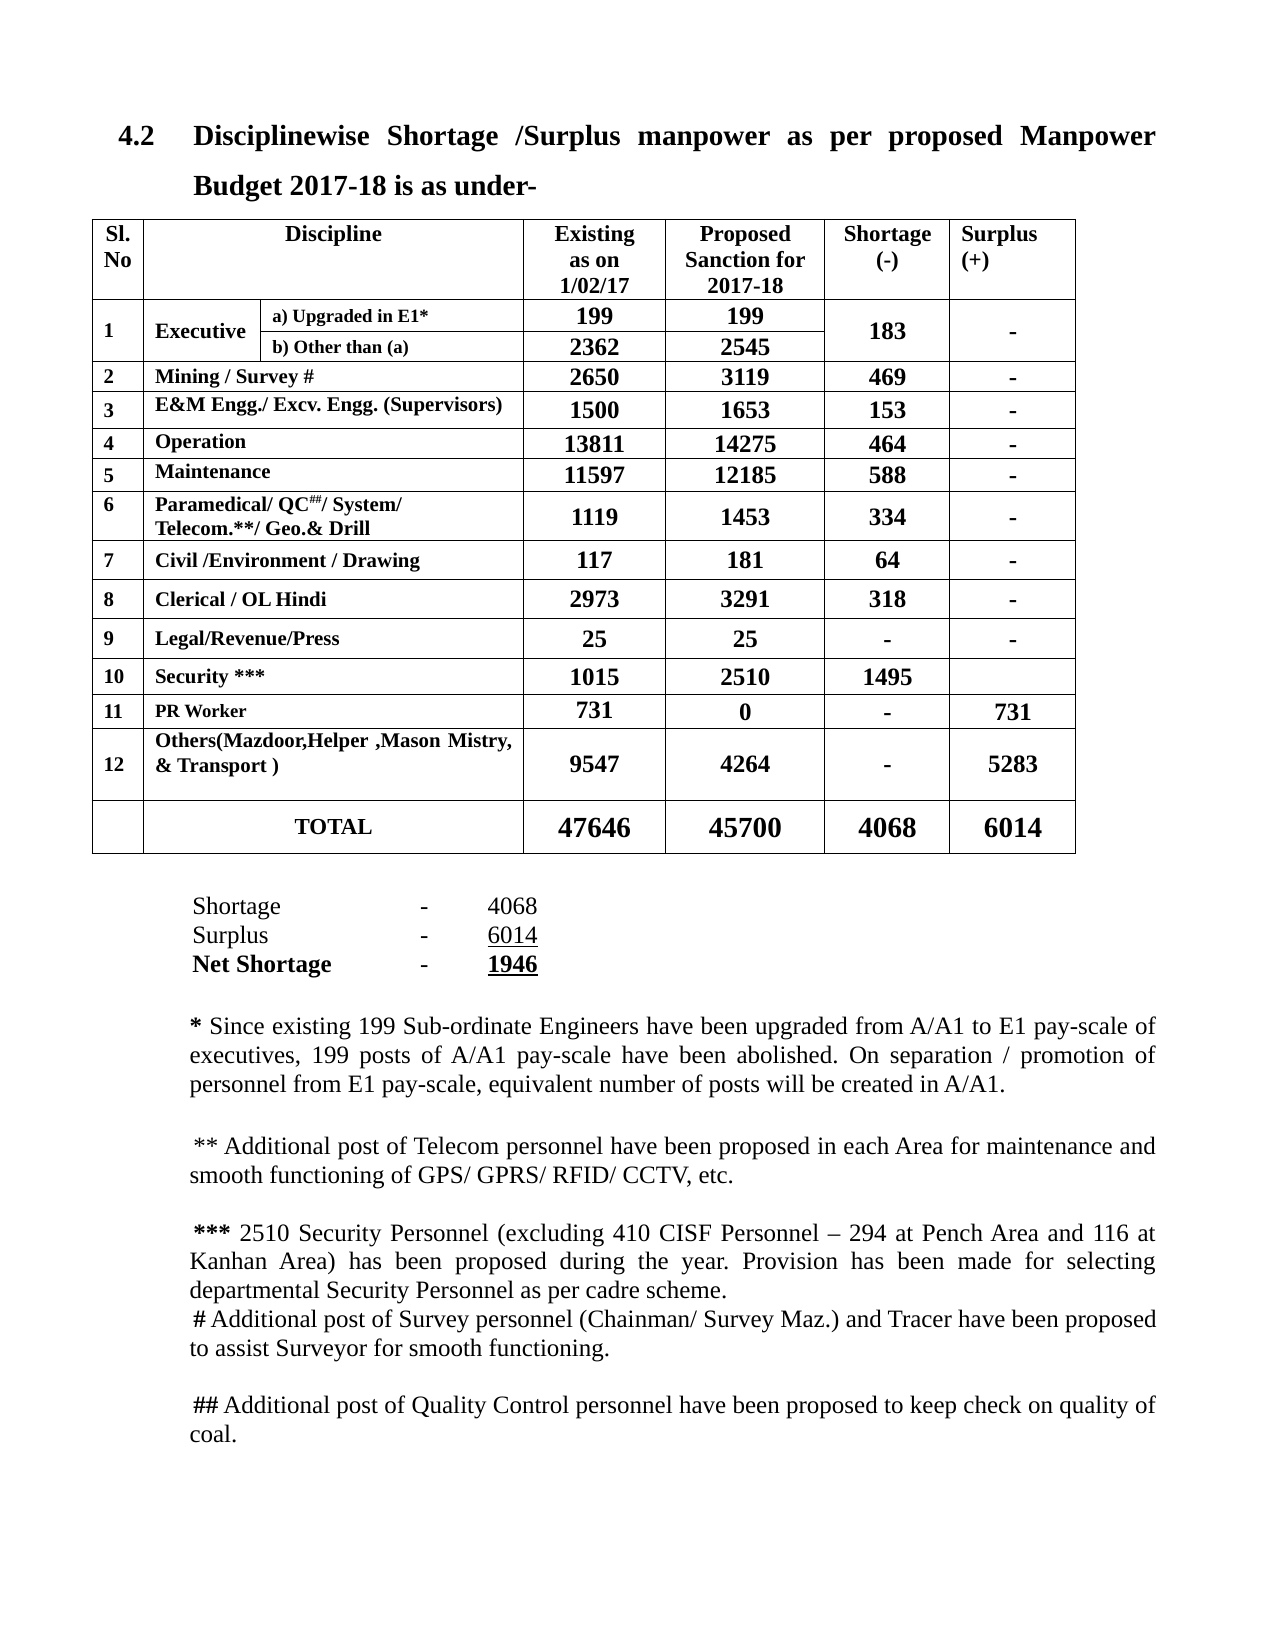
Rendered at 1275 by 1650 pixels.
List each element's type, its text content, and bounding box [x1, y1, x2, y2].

text Net Shortage - 1946 [118, 949, 1157, 978]
table_cell 12185 [666, 459, 824, 491]
table_cell 3 [93, 392, 143, 428]
table_cell 13811 [524, 429, 665, 458]
text *** 2510 Security Personnel (excluding 410 CISF Personnel – 294 at Pench Area and 116 at Kanhan Area) has been proposed during the year. Provision has been made for selecting departmental Security Personnel as per cadre scheme. [189, 1218, 1157, 1304]
table_cell - [950, 429, 1075, 458]
table_cell 0 [666, 695, 824, 727]
table_header Proposed Sanction for 2017-18 [666, 220, 824, 299]
table_cell - [950, 392, 1075, 428]
table_cell Executive [144, 300, 260, 361]
table_cell Paramedical/ QC##/ System/ Telecom.**/ Geo.& Drill [144, 492, 523, 540]
table_cell 464 [825, 429, 949, 458]
table_cell - [950, 362, 1075, 391]
table_cell 334 [825, 492, 949, 540]
table_cell 1500 [524, 392, 665, 428]
text ## Additional post of Quality Control personnel have been proposed to keep check on quality of coal. [189, 1390, 1157, 1448]
table_cell 7 [93, 541, 143, 578]
table_cell 4 [93, 429, 143, 458]
table_cell 9 [93, 619, 143, 657]
table_cell - [950, 580, 1075, 617]
table_header Surplus (+) [950, 220, 1075, 299]
table_cell 117 [524, 541, 665, 578]
table_cell 1119 [524, 492, 665, 540]
table_cell 2362 [524, 332, 665, 361]
table_cell 12 [93, 729, 143, 799]
table_cell b) Other than (a) [261, 332, 523, 361]
table_cell 25 [524, 619, 665, 657]
table_cell 5283 [950, 729, 1075, 799]
table_cell 199 [524, 300, 665, 331]
table_cell 469 [825, 362, 949, 391]
table_cell 6 [93, 492, 143, 540]
text 4.2 Disciplinewise Shortage /Surplus manpower as per proposed Manpower Budget 2017-18 is as under- [118, 118, 1157, 202]
table_cell Maintenance [144, 459, 523, 491]
table_cell - [825, 695, 949, 727]
table_cell 11597 [524, 459, 665, 491]
table_cell - [950, 619, 1075, 657]
table_cell 25 [666, 619, 824, 657]
table_cell 181 [666, 541, 824, 578]
table_cell 6014 [950, 801, 1075, 852]
table_cell 153 [825, 392, 949, 428]
table_cell Legal/Revenue/Press [144, 619, 523, 657]
table_cell Others(Mazdoor,Helper ,Mason Mistry, & Transport ) [144, 729, 523, 799]
table_cell 4068 [825, 801, 949, 852]
table_cell - [825, 619, 949, 657]
table_cell 2973 [524, 580, 665, 617]
text Shortage - 4068 [118, 887, 1157, 921]
table_header Shortage (-) [825, 220, 949, 299]
table_cell 3291 [666, 580, 824, 617]
table_cell [950, 659, 1075, 694]
table_cell 64 [825, 541, 949, 578]
table_cell 4264 [666, 729, 824, 799]
table_cell 14275 [666, 429, 824, 458]
text ** Additional post of Telecom personnel have been proposed in each Area for maintenance and smooth functioning of GPS/ GPRS/ RFID/ CCTV, etc. [189, 1131, 1157, 1189]
table_cell 1495 [825, 659, 949, 694]
table_cell 47646 [524, 801, 665, 852]
table_cell - [950, 492, 1075, 540]
table_cell 2650 [524, 362, 665, 391]
table_header Existing as on 1/02/17 [524, 220, 665, 299]
table_cell 2545 [666, 332, 824, 361]
table_cell PR Worker [144, 695, 523, 727]
table_cell 1015 [524, 659, 665, 694]
table_cell - [950, 459, 1075, 491]
table_cell Security *** [144, 659, 523, 694]
table_cell [93, 801, 143, 852]
table_cell 1 [93, 300, 143, 361]
table_cell 199 [666, 300, 824, 331]
table_cell a) Upgraded in E1* [261, 300, 523, 331]
table_cell 5 [93, 459, 143, 491]
table_cell Civil /Environment / Drawing [144, 541, 523, 578]
table_cell 1453 [666, 492, 824, 540]
table_cell 2510 [666, 659, 824, 694]
table_cell - [825, 729, 949, 799]
table_cell 1653 [666, 392, 824, 428]
table_cell Clerical / OL Hindi [144, 580, 523, 617]
table_cell 9547 [524, 729, 665, 799]
table_cell 45700 [666, 801, 824, 852]
table_cell 318 [825, 580, 949, 617]
text Surplus - 6014 [118, 921, 1157, 949]
table_cell 3119 [666, 362, 824, 391]
table_cell Mining / Survey # [144, 362, 523, 391]
table_cell 183 [825, 300, 949, 361]
table_cell - [950, 300, 1075, 361]
table_cell TOTAL [144, 801, 523, 852]
table_cell E&M Engg./ Excv. Engg. (Supervisors) [144, 392, 523, 428]
table_header Sl.No [93, 220, 143, 299]
text * Since existing 199 Sub-ordinate Engineers have been upgraded from A/A1 to E1 pay-scale of executives, 199 posts of A/A1 pay-scale have been abolished. On separation / promotion of personnel from E1 pay-scale, equivalent number of posts will be created in A/A1. [152, 1007, 1157, 1098]
table_cell Operation [144, 429, 523, 458]
table_cell 10 [93, 659, 143, 694]
table_cell 11 [93, 695, 143, 727]
text # Additional post of Survey personnel (Chainman/ Survey Maz.) and Tracer have been proposed to assist Surveyor for smooth functioning. [189, 1304, 1157, 1361]
table_cell 731 [950, 695, 1075, 727]
table_cell 588 [825, 459, 949, 491]
table_cell 731 [524, 695, 665, 727]
table_cell 8 [93, 580, 143, 617]
table_cell 2 [93, 362, 143, 391]
table_header Discipline [144, 220, 523, 299]
table_cell - [950, 541, 1075, 578]
